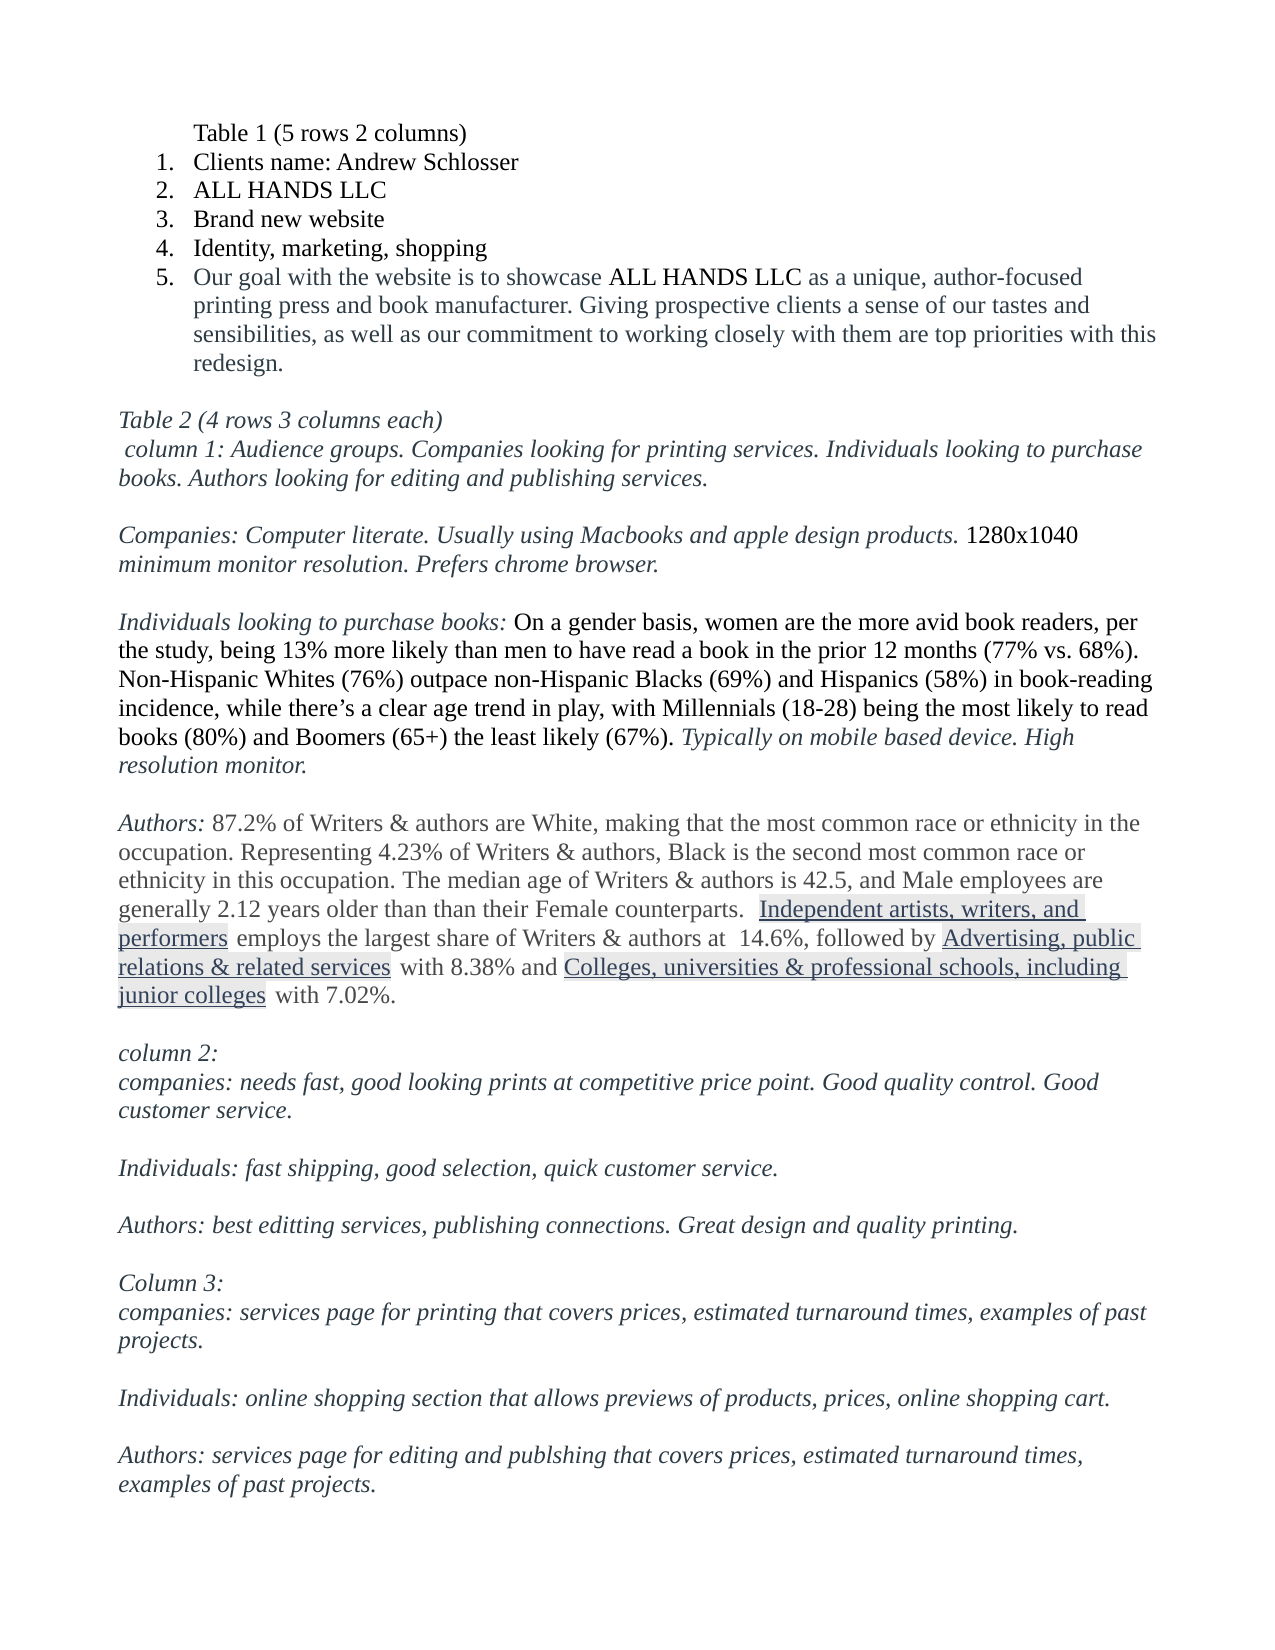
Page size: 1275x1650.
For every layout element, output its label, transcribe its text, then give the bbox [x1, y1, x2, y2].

text Authors: best editting services, publishing connections. Great design and quality printing. [118, 1211, 1157, 1239]
text Table 2 (4 rows 3 columns each) [118, 406, 1157, 434]
list ALL HANDS LLC [156, 176, 1157, 204]
list Table 1 (5 rows 2 columns) [156, 118, 1157, 147]
text Individuals: fast shipping, good selection, quick customer service. [118, 1153, 1157, 1182]
text Authors: services page for editing and publshing that covers prices, estimated turnaround times, examples of past projects. [118, 1441, 1157, 1498]
list Brand new website [156, 204, 1157, 233]
text Individuals: online shopping section that allows previews of products, prices, online shopping cart. [118, 1383, 1157, 1412]
text Individuals looking to purchase books: On a gender basis, women are the more avid book readers, per the study, being 13% more likely than men to have read a book in the prior 12 months (77% vs. 68%). Non-Hispanic Whites (76%) outpace non-Hispanic Blacks (69%) and Hispanics (58%) in book-reading incidence, while there’s a clear age trend in play, with Millennials (18-28) being the most likely to read books (80%) and Boomers (65+) the least likely (67%). Typically on mobile based device. High resolution monitor. [118, 607, 1157, 779]
text column 2: [118, 1038, 1157, 1067]
text Companies: Computer literate. Usually using Macbooks and apple design products. 1280x1040 minimum monitor resolution. Prefers chrome browser. [118, 521, 1157, 578]
text Column 3: [118, 1268, 1157, 1297]
list Our goal with the website is to showcase ALL HANDS LLC as a unique, author-focused printing press and book manufacturer. Giving prospective clients a sense of our tastes and sensibilities, as well as our commitment to working closely with them are top priorities with this redesign. [156, 262, 1157, 377]
text column 1: Audience groups. Companies looking for printing services. Individuals looking to purchase books. Authors looking for editing and publishing services. [118, 434, 1157, 492]
text companies: services page for printing that covers prices, estimated turnaround times, examples of past projects. [118, 1297, 1157, 1354]
text Authors: 87.2% of Writers & authors are White, making that the most common race or ethnicity in the occupation. Representing 4.23% of Writers & authors, Black is the second most common race or ethnicity in this occupation. The median age of Writers & authors is 42.5, and Male employees are generally 2.12 years older than than their Female counterparts. Independent artists, writers, and performers employs the largest share of Writers & authors at 14.6%, followed by Advertising, public relations & related services with 8.38% and Colleges, universities & professional schools, including junior colleges with 7.02%. [118, 808, 1157, 1009]
text companies: needs fast, good looking prints at competitive price point. Good quality control. Good customer service. [118, 1067, 1157, 1124]
list Identity, marketing, shopping [156, 233, 1157, 262]
list Clients name: Andrew Schlosser [156, 147, 1157, 176]
